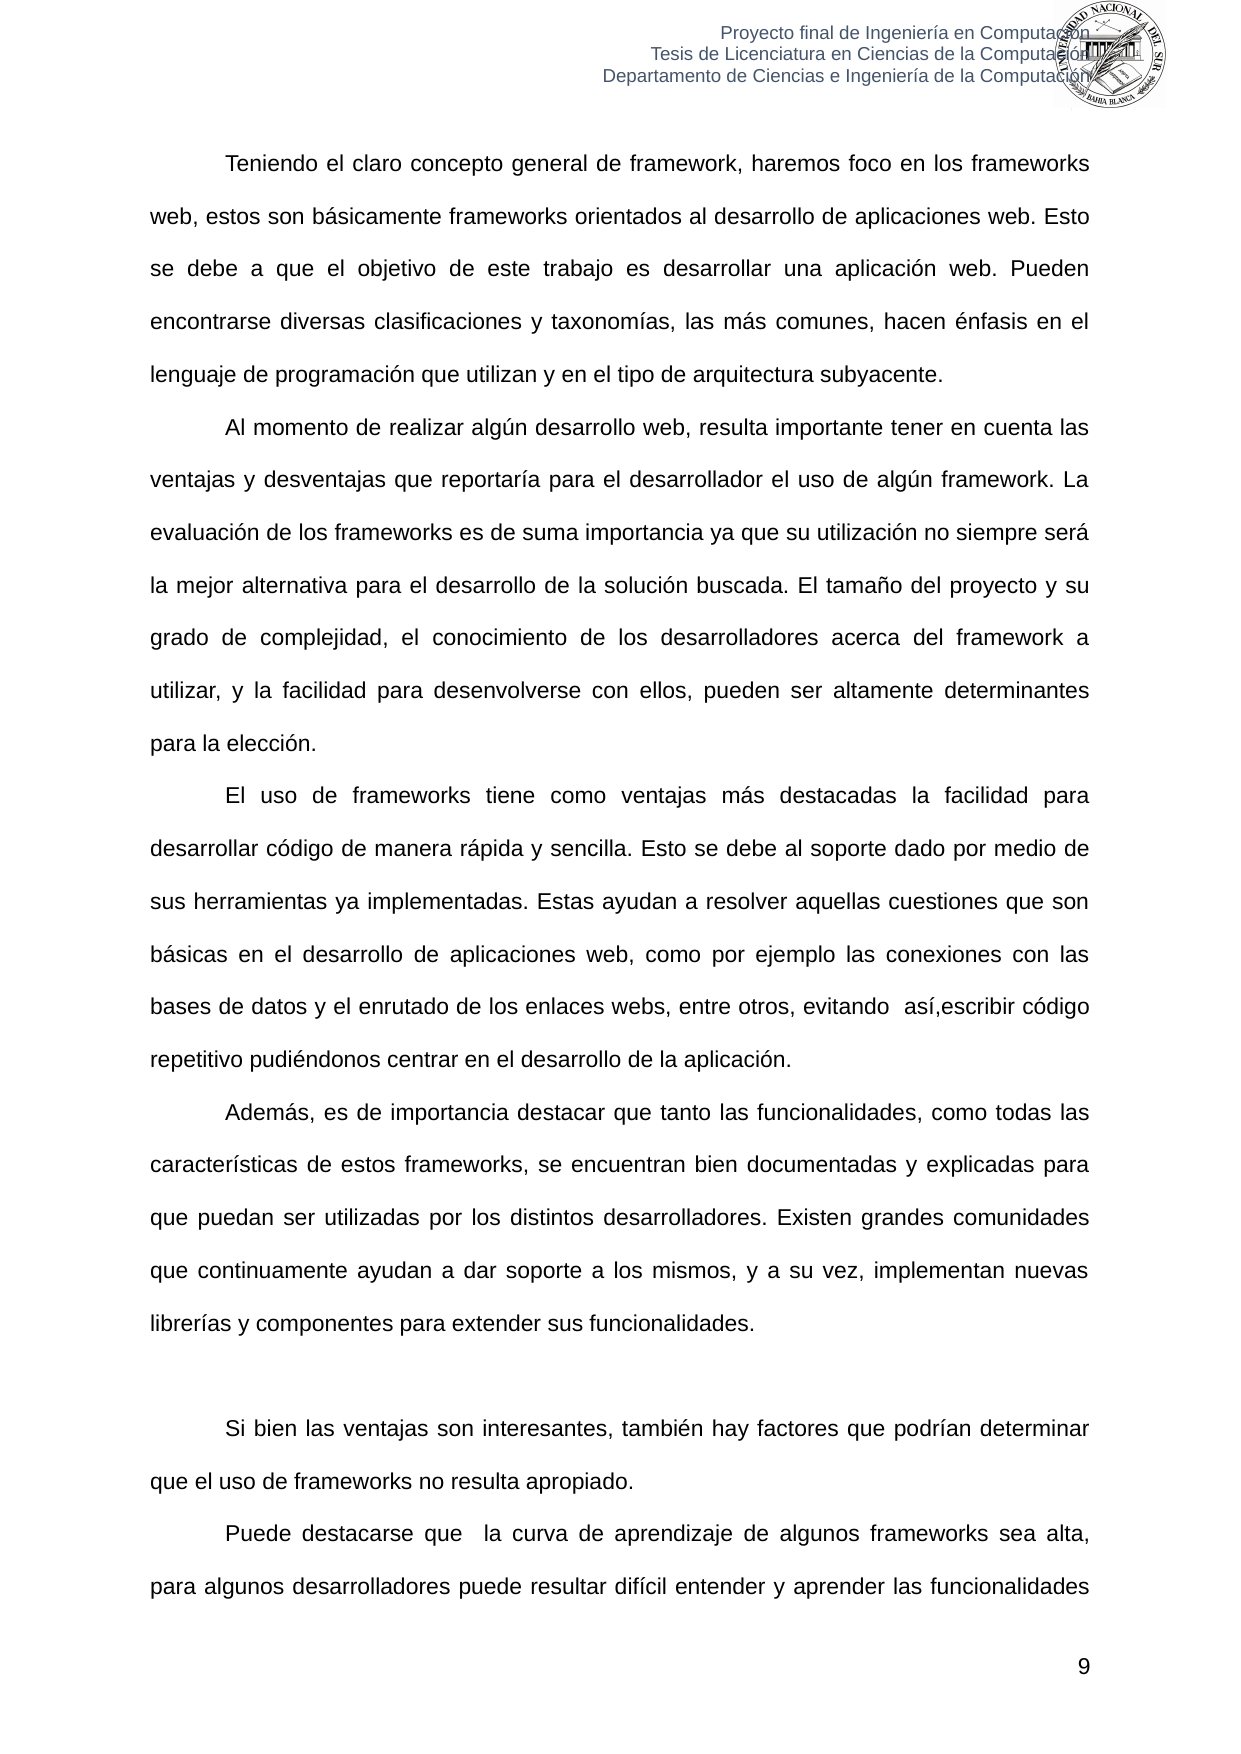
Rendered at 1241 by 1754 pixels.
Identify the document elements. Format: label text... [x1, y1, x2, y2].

text Al momento de realizar algún desarrollo web, resulta importante tener en cuenta las ventajas y desventajas que reportaría para el desarrollador el uso de algún framework. La evaluación de los frameworks es de suma importancia ya que su utilización no siempre será la mejor alternativa para el desarrollo de la solución buscada. El tamaño del proyecto y su grado de complejidad, el conocimiento de los desarrolladores acerca del framework a utilizar, y la facilidad para desenvolverse con ellos, pueden ser altamente determinantes para la elección. [150, 413, 1090, 756]
picture [1053, 0, 1167, 108]
text Además, es de importancia destacar que tanto las funcionalidades, como todas las características de estos frameworks, se encuentran bien documentadas y explicadas para que puedan ser utilizadas por los distintos desarrolladores. Existen grandes comunidades que continuamente ayudan a dar soporte a los mismos, y a su vez, implementan nuevas librerías y componentes para extender sus funcionalidades. [150, 1099, 1090, 1336]
text El uso de frameworks tiene como ventajas más destacadas la facilidad para desarrollar código de manera rápida y sencilla. Esto se debe al soporte dado por medio de sus herramientas ya implementadas. Estas ayudan a resolver aquellas cuestiones que son básicas en el desarrollo de aplicaciones web, como por ejemplo las conexiones con las bases de datos y el enrutado de los enlaces webs, entre otros, evitando así,escribir código repetitivo pudiéndonos centrar en el desarrollo de la aplicación. [150, 782, 1090, 1072]
text Puede destacarse que la curva de aprendizaje de algunos frameworks sea alta, para algunos desarrolladores puede resultar difícil entender y aprender las funcionalidades [150, 1520, 1090, 1599]
text Teniendo el claro concepto general de framework, haremos foco en los frameworks web, estos son básicamente frameworks orientados al desarrollo de aplicaciones web. Esto se debe a que el objetivo de este trabajo es desarrollar una aplicación web. Pueden encontrarse diversas clasificaciones y taxonomías, las más comunes, hacen énfasis en el lenguaje de programación que utilizan y en el tipo de arquitectura subyacente. [150, 150, 1090, 387]
text Si bien las ventajas son interesantes, también hay factores que podrían determinar que el uso de frameworks no resulta apropiado. [150, 1415, 1090, 1494]
